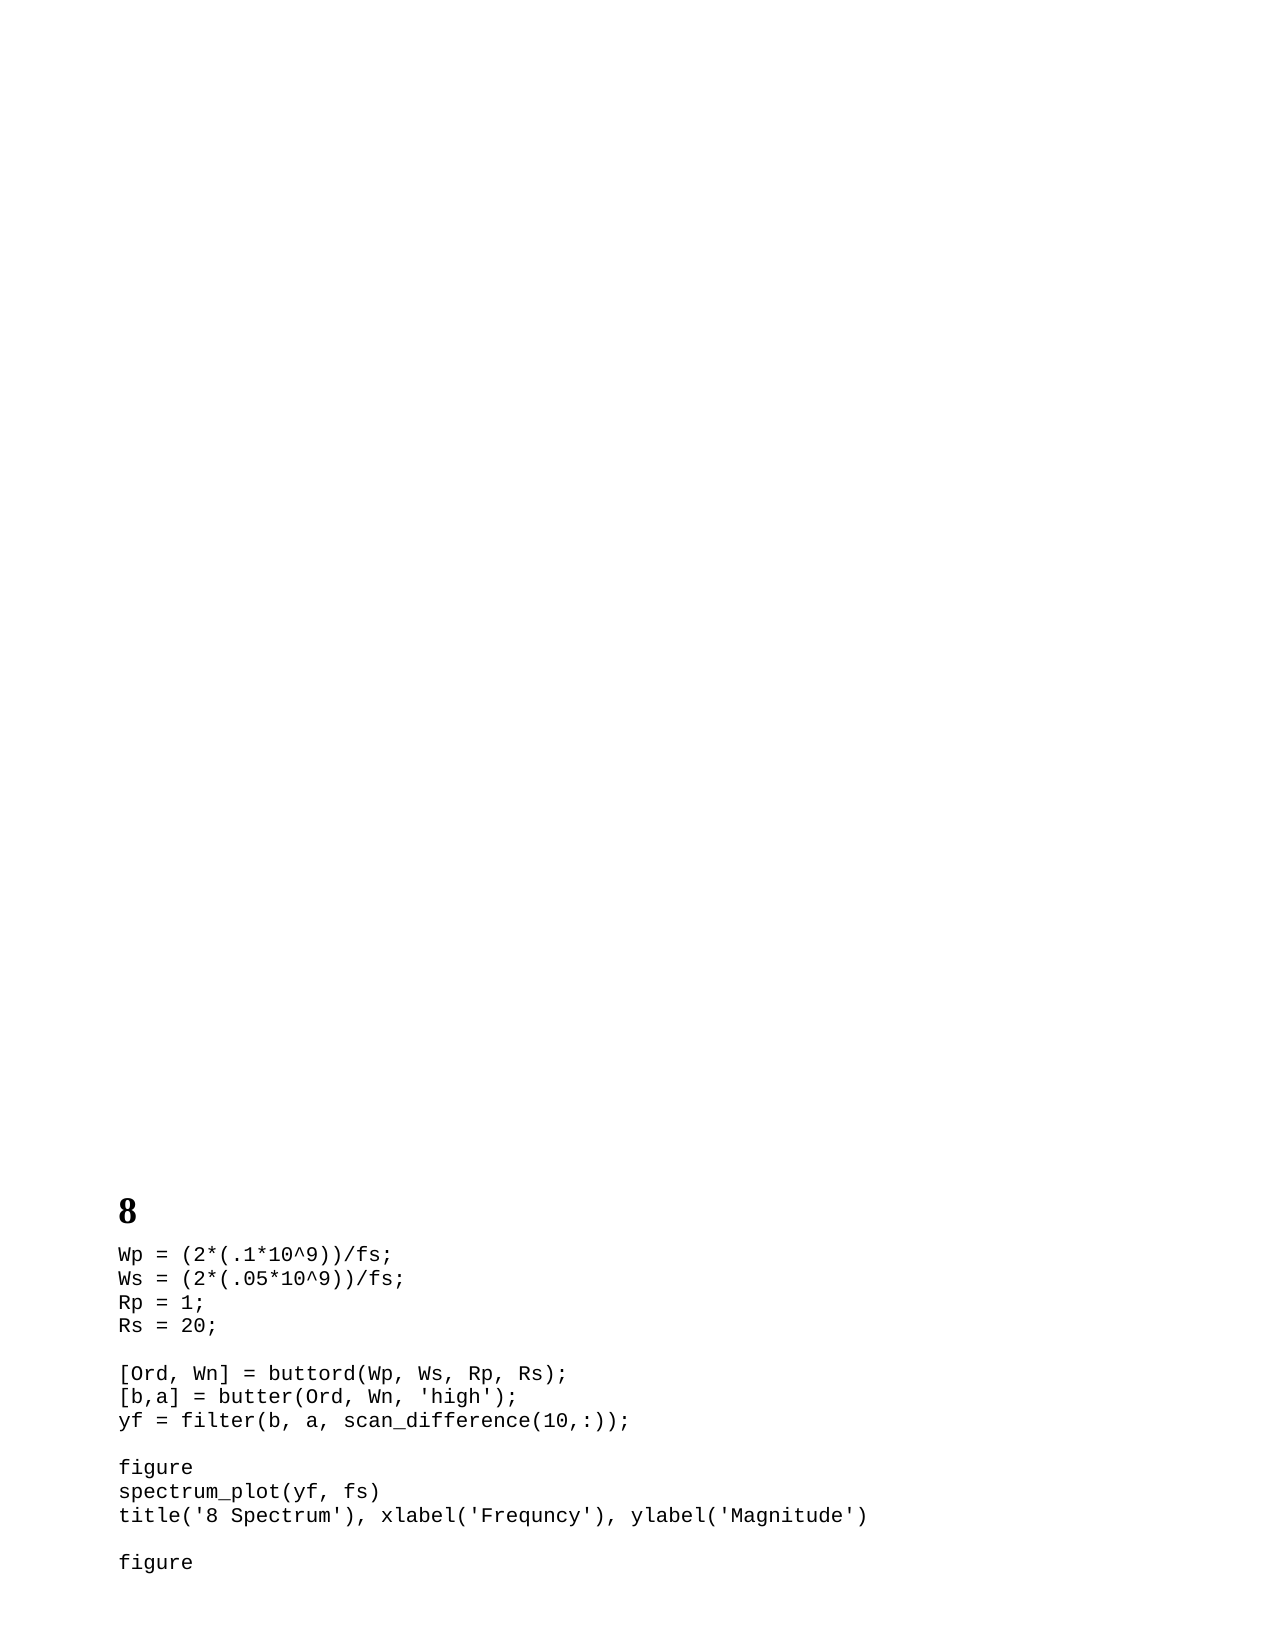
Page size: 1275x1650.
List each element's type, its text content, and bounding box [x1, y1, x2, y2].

text yf = filter(b, a, scan_difference(10,:)); [118, 1410, 1216, 1434]
text figure [118, 1552, 1216, 1576]
text Wp = (2*(.1*10^9))/fs; [118, 1244, 1216, 1268]
text title('8 Spectrum'), xlabel('Frequncy'), ylabel('Magnitude') [118, 1504, 1216, 1528]
text spectrum_plot(yf, fs) [118, 1481, 1216, 1504]
text figure [118, 1457, 1216, 1481]
text [b,a] = butter(Ord, Wn, 'high'); [118, 1386, 1216, 1410]
text Ws = (2*(.05*10^9))/fs; [118, 1268, 1216, 1292]
text [Ord, Wn] = buttord(Wp, Ws, Rp, Rs); [118, 1363, 1216, 1386]
text Rp = 1; [118, 1292, 1216, 1315]
text Rs = 20; [118, 1315, 1216, 1339]
subtitle 8 [118, 1189, 1216, 1232]
